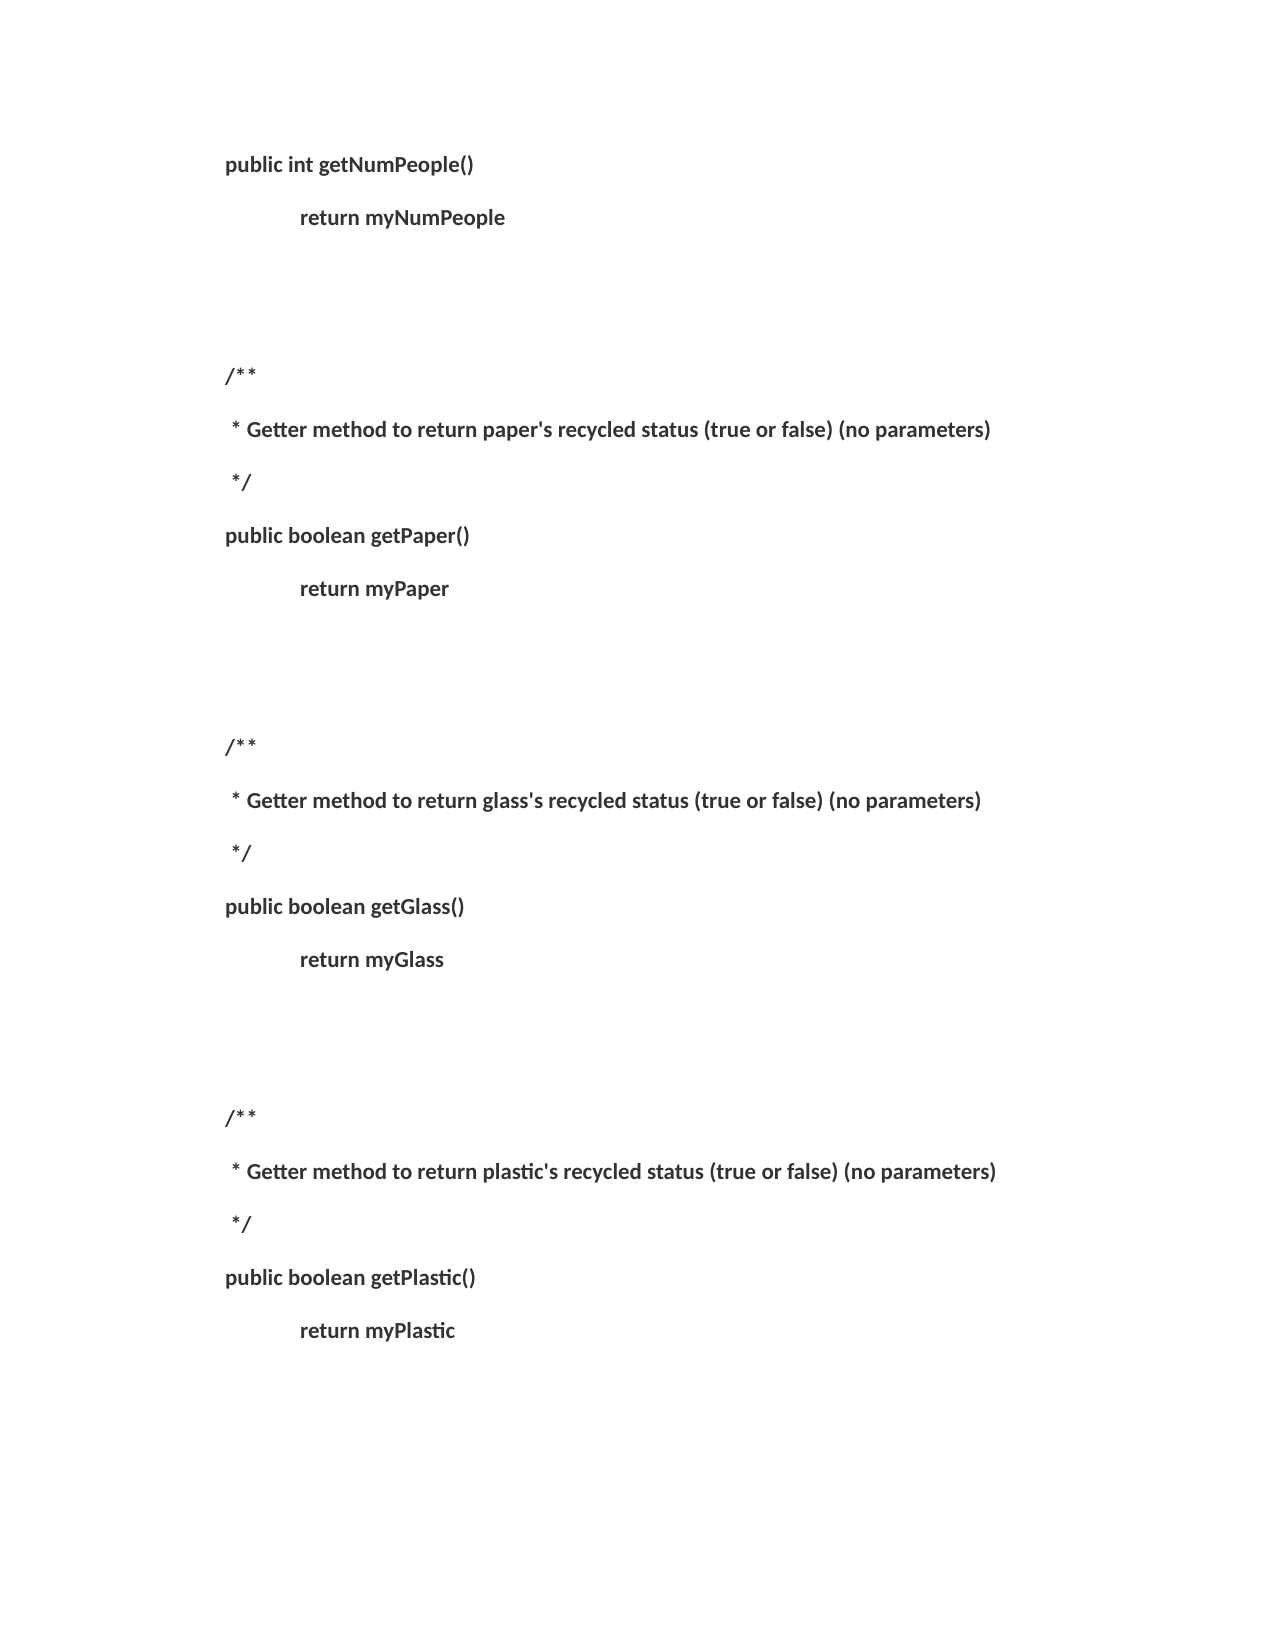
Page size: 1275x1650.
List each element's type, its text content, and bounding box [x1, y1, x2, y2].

text * Getter method to return paper's recycled status (true or false) (no parameters) [150, 415, 1125, 443]
text public boolean getPlastic() [150, 1263, 1125, 1291]
text /** [150, 362, 1125, 390]
text public boolean getPaper() [150, 521, 1125, 549]
text /** [150, 1104, 1125, 1132]
text /** [150, 733, 1125, 761]
text return myNumPeople [150, 203, 1125, 231]
text * Getter method to return plastic's recycled status (true or false) (no parameters) [150, 1157, 1125, 1185]
text */ [150, 1210, 1125, 1238]
text * Getter method to return glass's recycled status (true or false) (no parameters) [150, 786, 1125, 814]
text return myGlass [150, 945, 1125, 973]
text */ [150, 839, 1125, 867]
text */ [150, 468, 1125, 496]
text return myPaper [150, 574, 1125, 602]
text return myPlastic [150, 1316, 1125, 1344]
text public int getNumPeople() [150, 150, 1125, 178]
text public boolean getGlass() [150, 892, 1125, 920]
